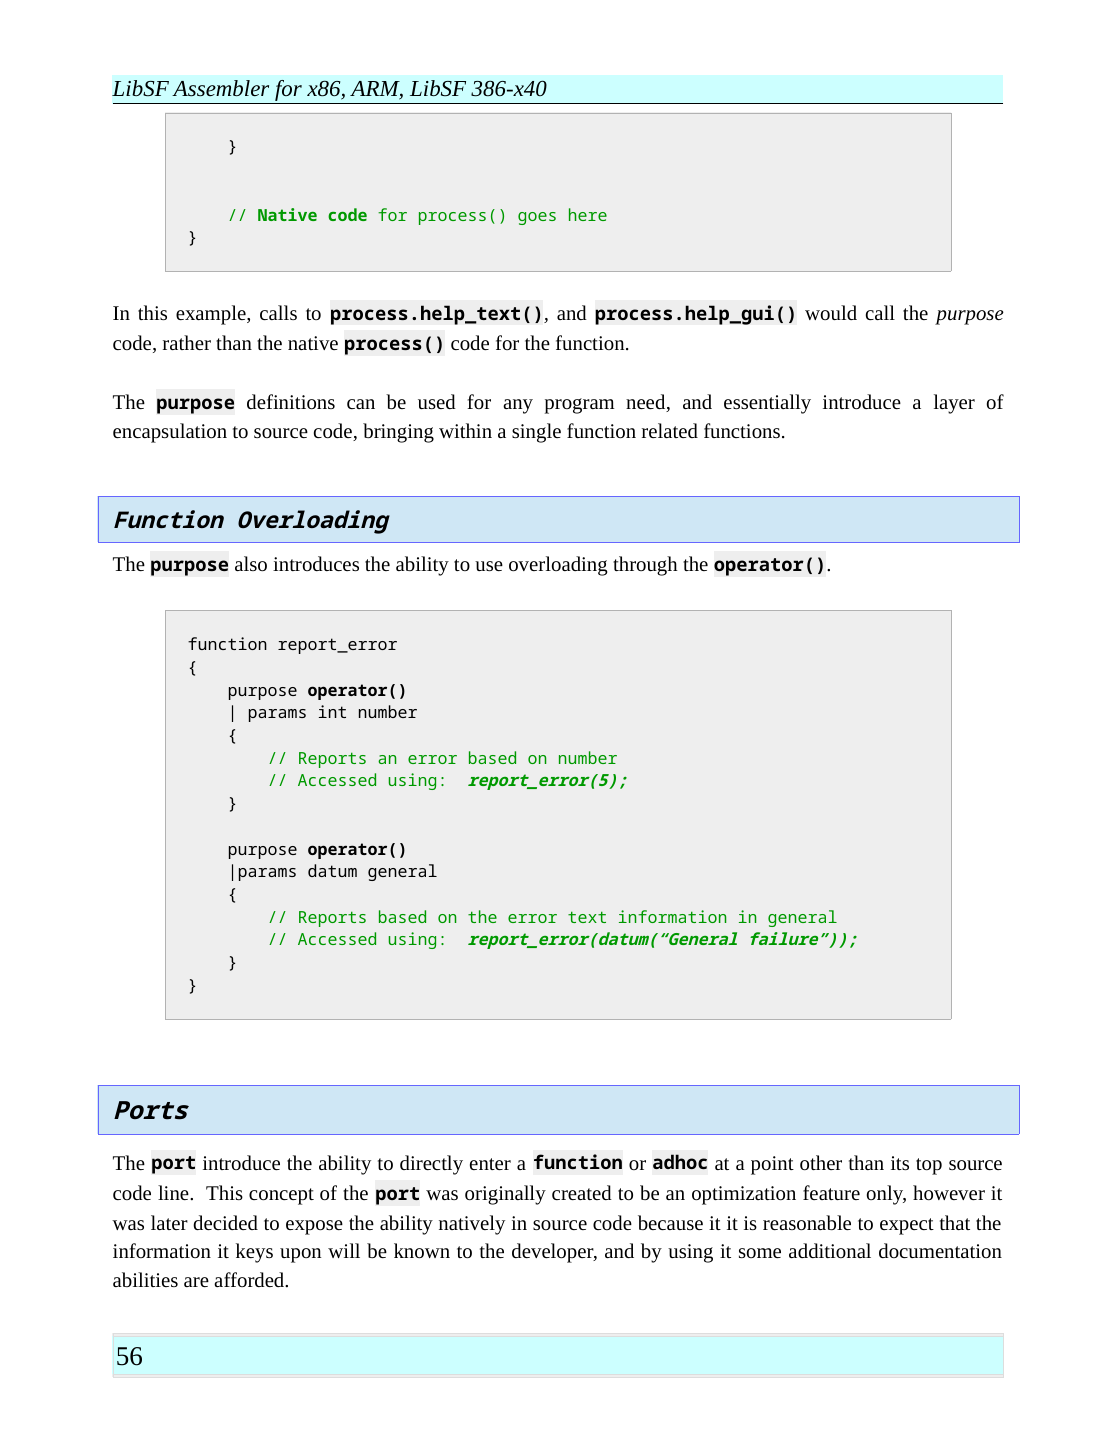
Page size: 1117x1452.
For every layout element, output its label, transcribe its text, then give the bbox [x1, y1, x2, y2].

text The port introduce the ability to directly enter a function or adhoc at a point other than its top source code line. This concept of the port was originally created to be an optimization feature only, however it was later decided to expose the ability natively in source code because it it is reasonable to expect that the information it keys upon will be known to the developer, and by using it some additional documentation abilities are afforded. [112, 1150, 1003, 1292]
text function report_error { purpose operator() | params int number { // Reports an error based on number // Accessed using: report_error(5); } purpose operator() |params datum general { // Reports based on the error text information in general // Accessed using: report_error(datum(“General failure”)); } } [166, 611, 951, 1019]
subtitle Function Overloading [99, 497, 1019, 542]
text The purpose also introduces the ability to use overloading through the operator(). [112, 551, 1003, 577]
text } // Native code for process() goes here } [166, 114, 951, 271]
text The purpose definitions can be used for any program need, and essentially introduce a layer of encapsulation to source code, bringing within a single function related functions. [112, 389, 1003, 443]
subtitle Ports [99, 1086, 1019, 1134]
text In this example, calls to process.help_text(), and process.help_gui() would call the purpose code, rather than the native process() code for the function. [112, 300, 1003, 356]
